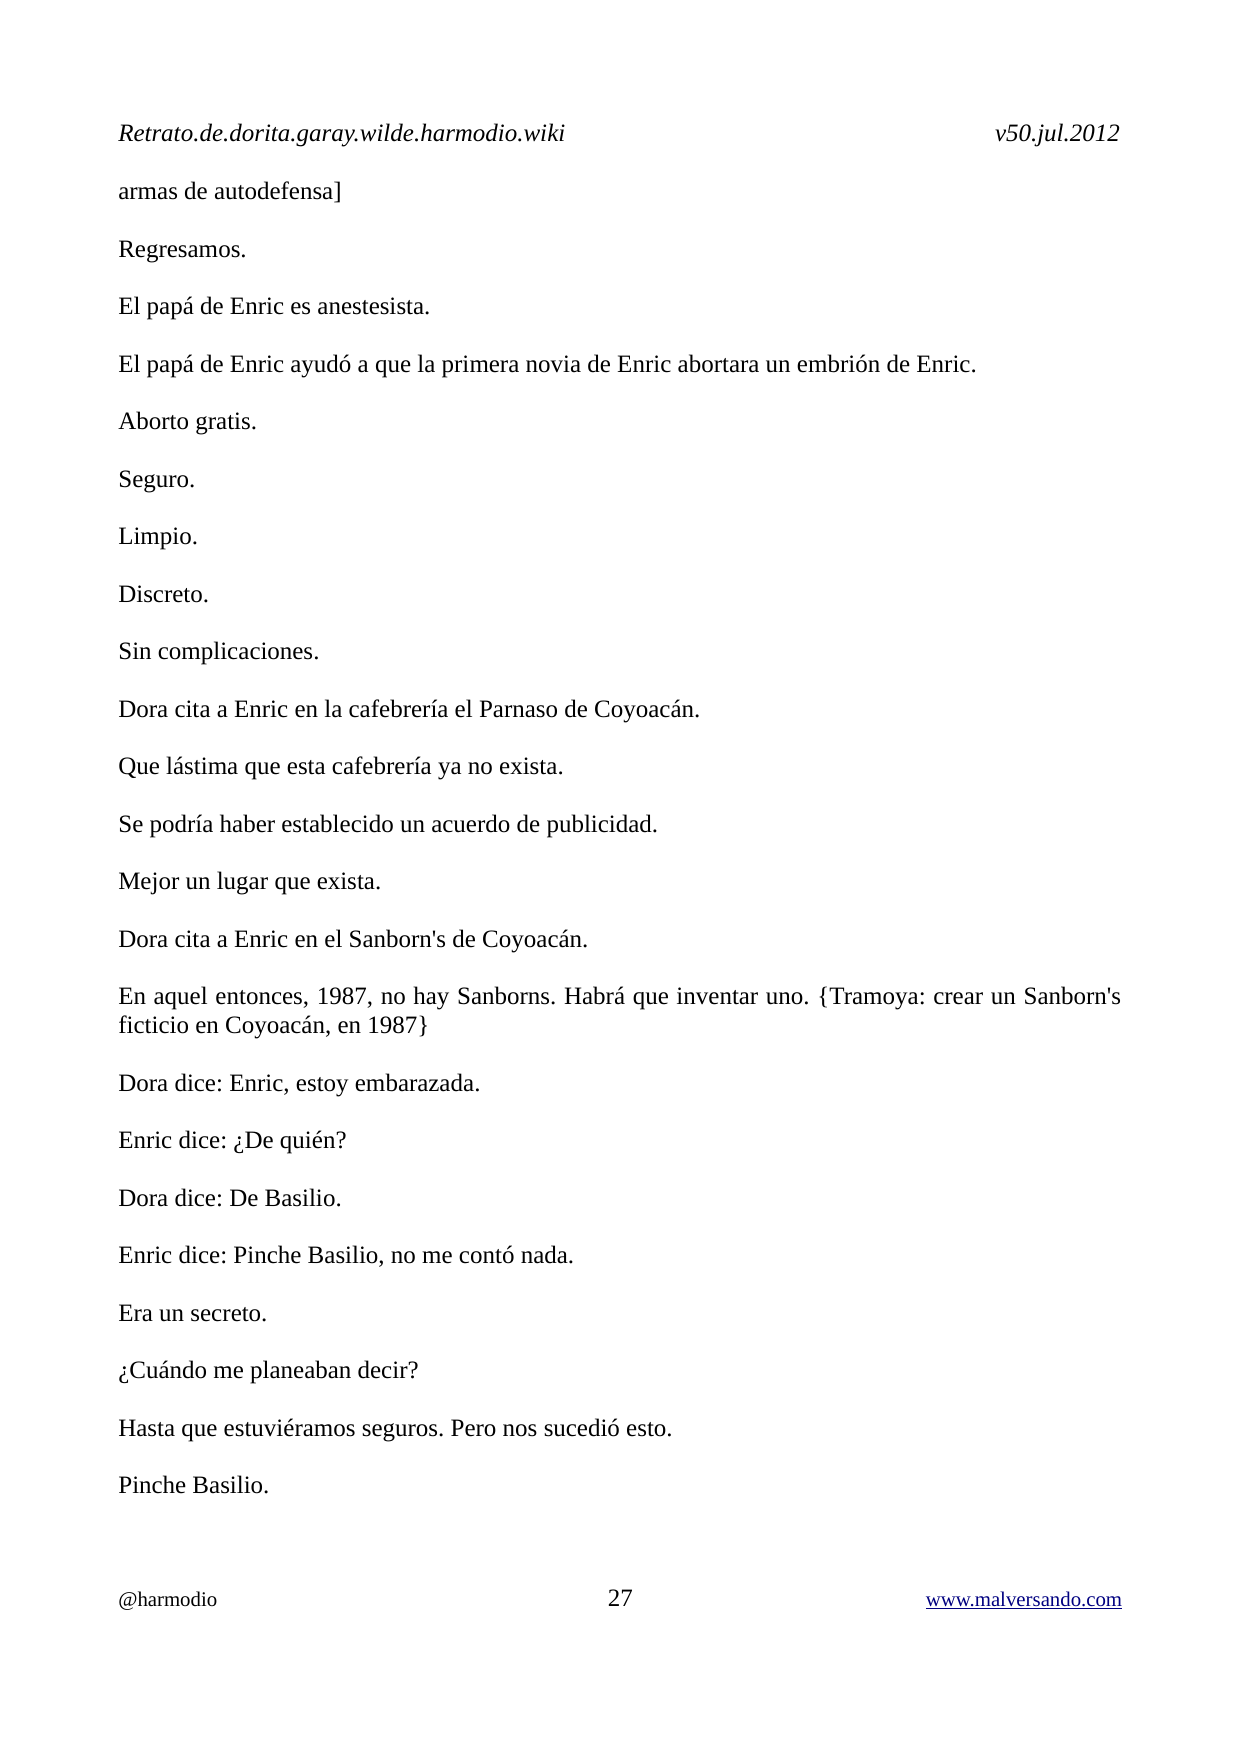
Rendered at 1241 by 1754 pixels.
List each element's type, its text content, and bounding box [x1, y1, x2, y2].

text ¿Cuándo me planeaban decir? [118, 1355, 1122, 1384]
text Dora dice: Enric, estoy embarazada. [118, 1068, 1122, 1096]
text Hasta que estuviéramos seguros. Pero nos sucedió esto. [118, 1413, 1122, 1441]
text Dora cita a Enric en el Sanborn's de Coyoacán. [118, 924, 1122, 953]
text Enric dice: Pinche Basilio, no me contó nada. [118, 1240, 1122, 1269]
text Pinche Basilio. [118, 1470, 1122, 1499]
text Aborto gratis. [118, 406, 1122, 435]
text Discreto. [118, 579, 1122, 608]
text Seguro. [118, 464, 1122, 493]
text Dora cita a Enric en la cafebrería el Parnaso de Coyoacán. [118, 694, 1122, 723]
text El papá de Enric ayudó a que la primera novia de Enric abortara un embrión de Enric. [118, 349, 1122, 378]
text En aquel entonces, 1987, no hay Sanborns. Habrá que inventar uno. {Tramoya: crear un Sanborn's ficticio en Coyoacán, en 1987} [118, 981, 1122, 1039]
text Se podría haber establecido un acuerdo de publicidad. [118, 809, 1122, 838]
text armas de autodefensa] [118, 176, 1122, 205]
text Enric dice: ¿De quién? [118, 1125, 1122, 1154]
text Mejor un lugar que exista. [118, 866, 1122, 895]
text Regresamos. [118, 234, 1122, 263]
text Limpio. [118, 521, 1122, 550]
text Era un secreto. [118, 1298, 1122, 1326]
text Dora dice: De Basilio. [118, 1183, 1122, 1211]
text Sin complicaciones. [118, 636, 1122, 665]
text Que lástima que esta cafebrería ya no exista. [118, 751, 1122, 780]
text El papá de Enric es anestesista. [118, 291, 1122, 320]
